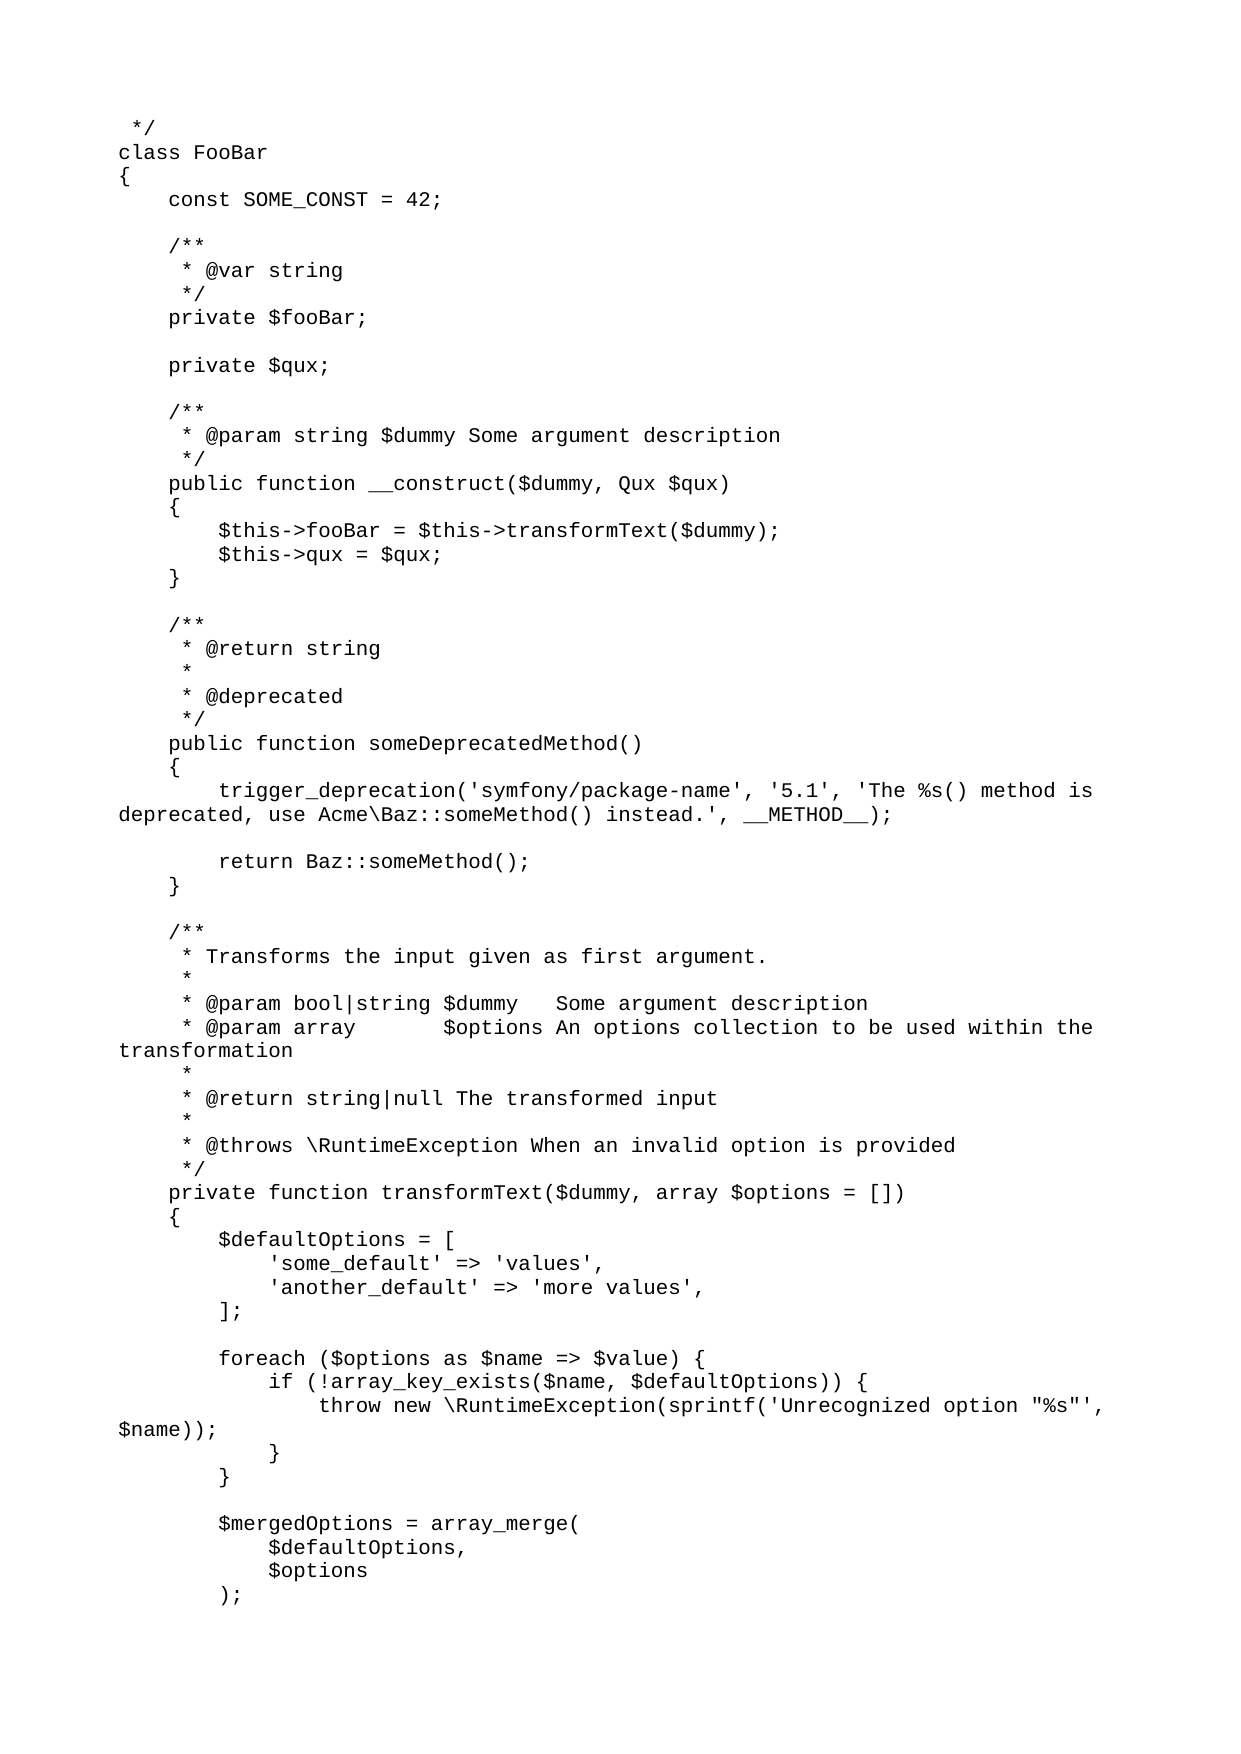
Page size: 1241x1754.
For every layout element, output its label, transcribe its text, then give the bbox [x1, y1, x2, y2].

text $this->fooBar = $this->transformText($dummy); [118, 520, 1122, 544]
text */ [118, 118, 1122, 142]
text public function __construct($dummy, Qux $qux) [118, 473, 1122, 496]
text */ [118, 284, 1122, 307]
text * @param bool|string $dummy Some argument description [118, 993, 1122, 1017]
text * @param array $options An options collection to be used within the transformation [118, 1017, 1122, 1064]
text trigger_deprecation('symfony/package-name', '5.1', 'The %s() method is deprecated, use Acme\Baz::someMethod() instead.', __METHOD__); [118, 780, 1122, 827]
text 'another_default' => 'more values', [118, 1277, 1122, 1300]
text foreach ($options as $name => $value) { [118, 1348, 1122, 1371]
text { [118, 496, 1122, 520]
text $options [118, 1561, 1122, 1584]
text /** [118, 402, 1122, 426]
text { [118, 165, 1122, 189]
text * @var string [118, 260, 1122, 284]
text $defaultOptions = [ [118, 1229, 1122, 1253]
text * @throws \RuntimeException When an invalid option is provided [118, 1135, 1122, 1158]
text */ [118, 709, 1122, 733]
text /** [118, 236, 1122, 260]
text if (!array_key_exists($name, $defaultOptions)) { [118, 1371, 1122, 1395]
text } [118, 1466, 1122, 1489]
text /** [118, 922, 1122, 946]
text $mergedOptions = array_merge( [118, 1513, 1122, 1537]
text * [118, 1111, 1122, 1135]
text } [118, 1442, 1122, 1466]
text { [118, 1206, 1122, 1229]
text private $fooBar; [118, 307, 1122, 331]
text } [118, 875, 1122, 898]
text */ [118, 449, 1122, 473]
text } [118, 567, 1122, 591]
text { [118, 757, 1122, 780]
text * [118, 1064, 1122, 1088]
text throw new \RuntimeException(sprintf('Unrecognized option "%s"', $name)); [118, 1395, 1122, 1442]
text $defaultOptions, [118, 1537, 1122, 1561]
text * @return string|null The transformed input [118, 1088, 1122, 1111]
text ]; [118, 1300, 1122, 1324]
text * @return string [118, 638, 1122, 662]
text /** [118, 615, 1122, 638]
text * [118, 969, 1122, 993]
text 'some_default' => 'values', [118, 1253, 1122, 1277]
text private function transformText($dummy, array $options = []) [118, 1182, 1122, 1206]
text return Baz::someMethod(); [118, 851, 1122, 875]
text ); [118, 1584, 1122, 1608]
text * @deprecated [118, 686, 1122, 709]
text * @param string $dummy Some argument description [118, 426, 1122, 449]
text * [118, 662, 1122, 686]
text const SOME_CONST = 42; [118, 189, 1122, 213]
text class FooBar [118, 142, 1122, 165]
text public function someDeprecatedMethod() [118, 733, 1122, 757]
text $this->qux = $qux; [118, 544, 1122, 567]
text */ [118, 1158, 1122, 1182]
text * Transforms the input given as first argument. [118, 946, 1122, 969]
text private $qux; [118, 354, 1122, 378]
